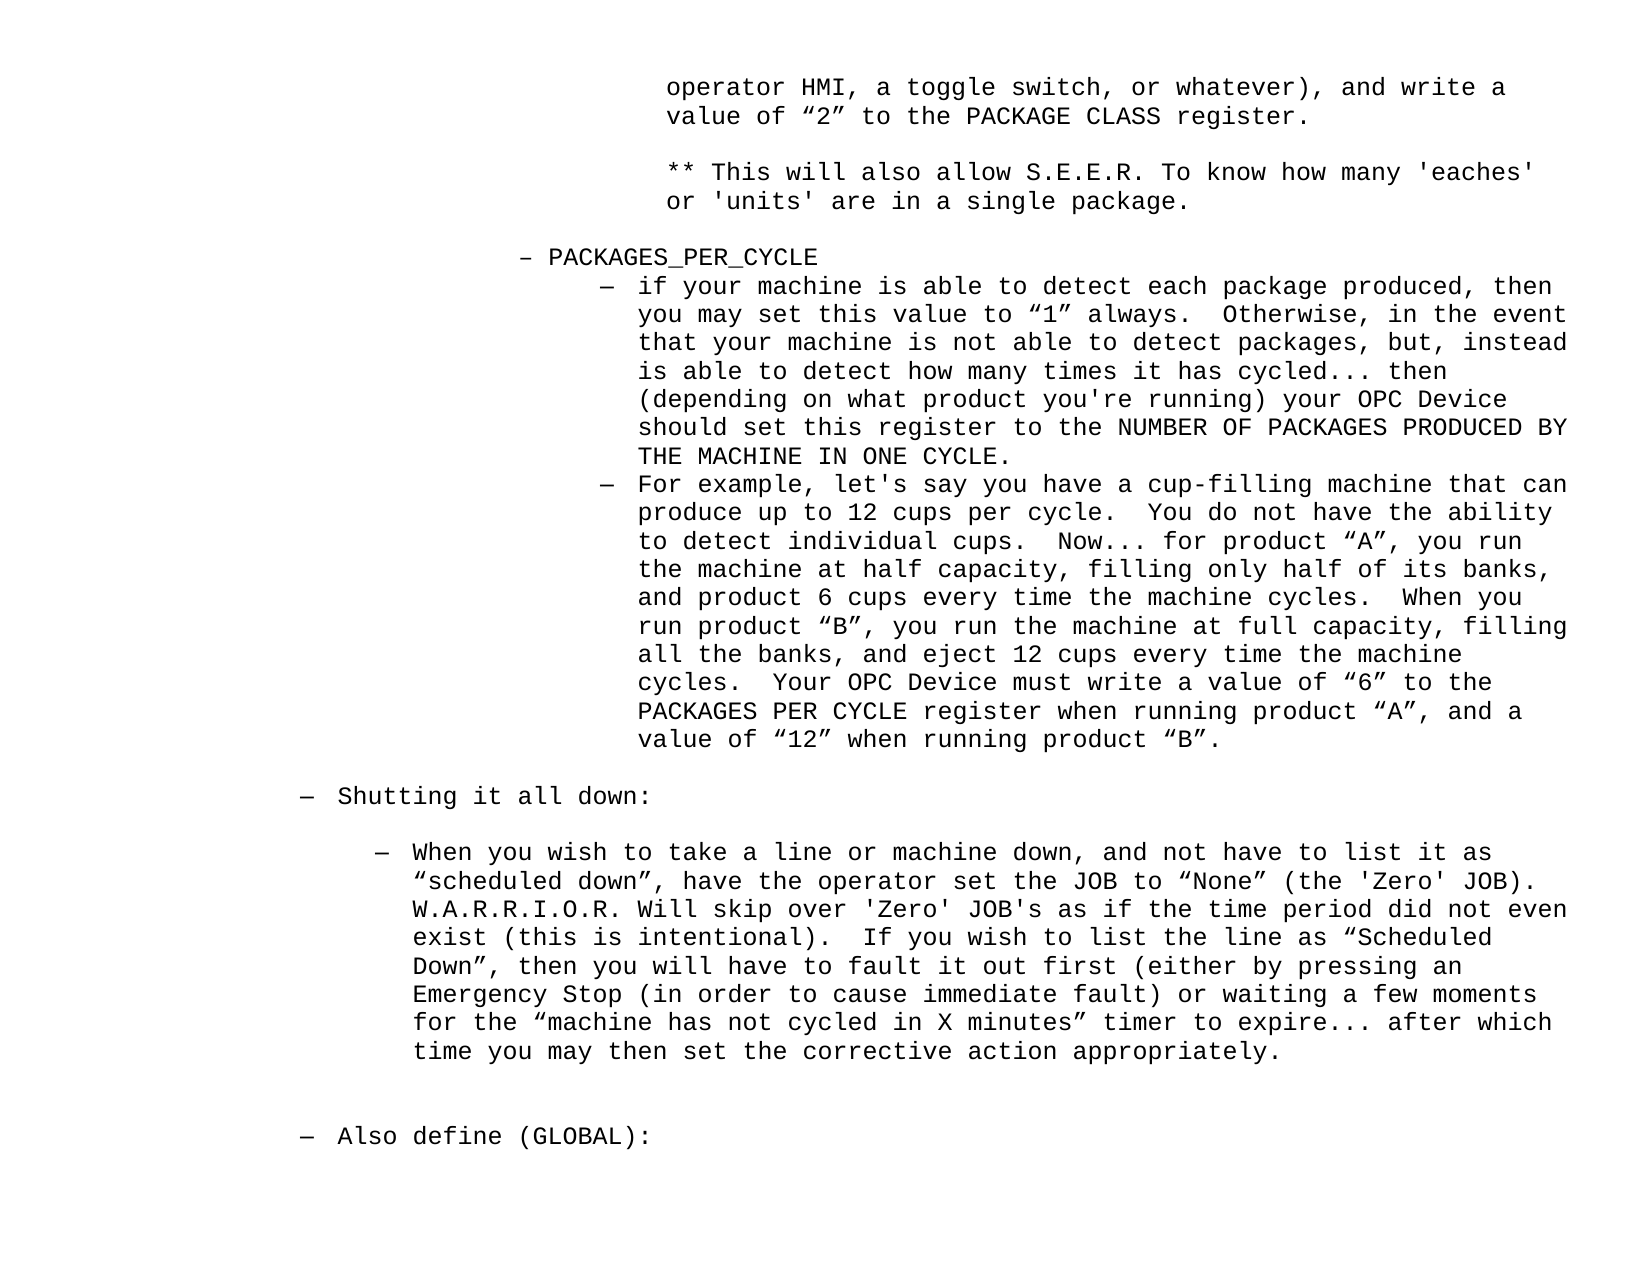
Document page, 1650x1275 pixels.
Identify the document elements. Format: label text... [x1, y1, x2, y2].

text operator HMI, a toggle switch, or whatever), and write a value of “2” to the PACKAGE CLASS register. [75, 75, 1575, 132]
list For example, let's say you have a cup-filling machine that can produce up to 12 cups per cycle. You do not have the ability to detect individual cups. Now... for product “A”, you run the machine at half capacity, filling only half of its banks, and product 6 cups every time the machine cycles. When you run product “B”, you run the machine at full capacity, filling all the banks, and eject 12 cups every time the machine cycles. Your OPC Device must write a value of “6” to the PACKAGES PER CYCLE register when running product “A”, and a value of “12” when running product “B”. [600, 472, 1575, 755]
list When you wish to take a line or machine down, and not have to list it as “scheduled down”, have the operator set the JOB to “None” (the 'Zero' JOB). W.A.R.R.I.O.R. Will skip over 'Zero' JOB's as if the time period did not even exist (this is intentional). If you wish to list the line as “Scheduled Down”, then you will have to fault it out first (either by pressing an Emergency Stop (in order to cause immediate fault) or waiting a few moments for the “machine has not cycled in X minutes” timer to expire... after which time you may then set the corrective action appropriately. [375, 840, 1575, 1067]
list if your machine is able to detect each package produced, then you may set this value to “1” always. Otherwise, in the event that your machine is not able to detect packages, but, instead is able to detect how many times it has cycled... then (depending on what product you're running) your OPC Device should set this register to the NUMBER OF PACKAGES PRODUCED BY THE MACHINE IN ONE CYCLE. [600, 273, 1575, 472]
text – PACKAGES_PER_CYCLE [75, 245, 1575, 273]
text ** This will also allow S.E.E.R. To know how many 'eaches' or 'units' are in a single package. [75, 160, 1575, 217]
list Also define (GLOBAL): [300, 1123, 1575, 1152]
list Shutting it all down: [300, 783, 1575, 812]
